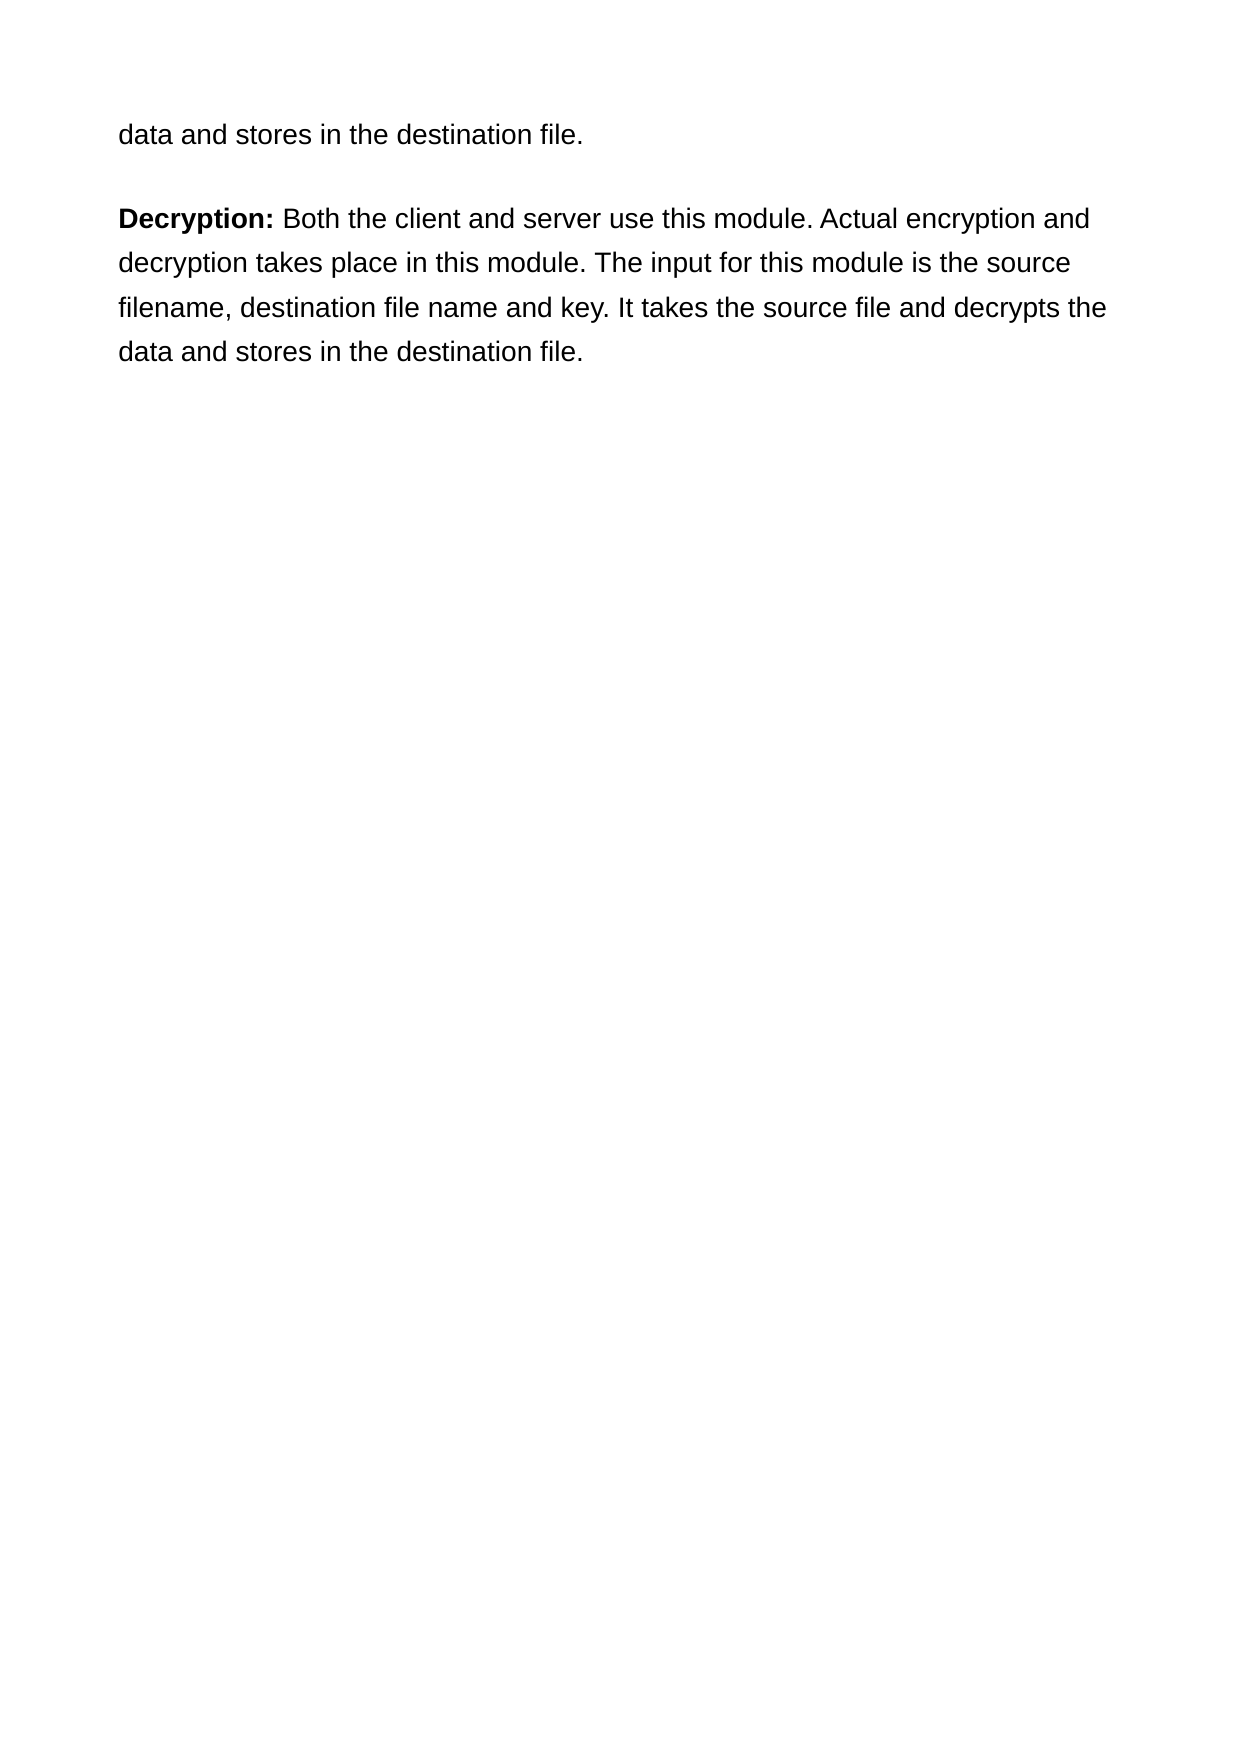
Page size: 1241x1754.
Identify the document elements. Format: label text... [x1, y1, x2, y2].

text data and stores in the destination file. [118, 118, 1122, 151]
text Decryption: Both the client and server use this module. Actual encryption and decryption takes place in this module. The input for this module is the source filename, destination file name and key. It takes the source file and decrypts the data and stores in the destination file. [118, 202, 1122, 367]
